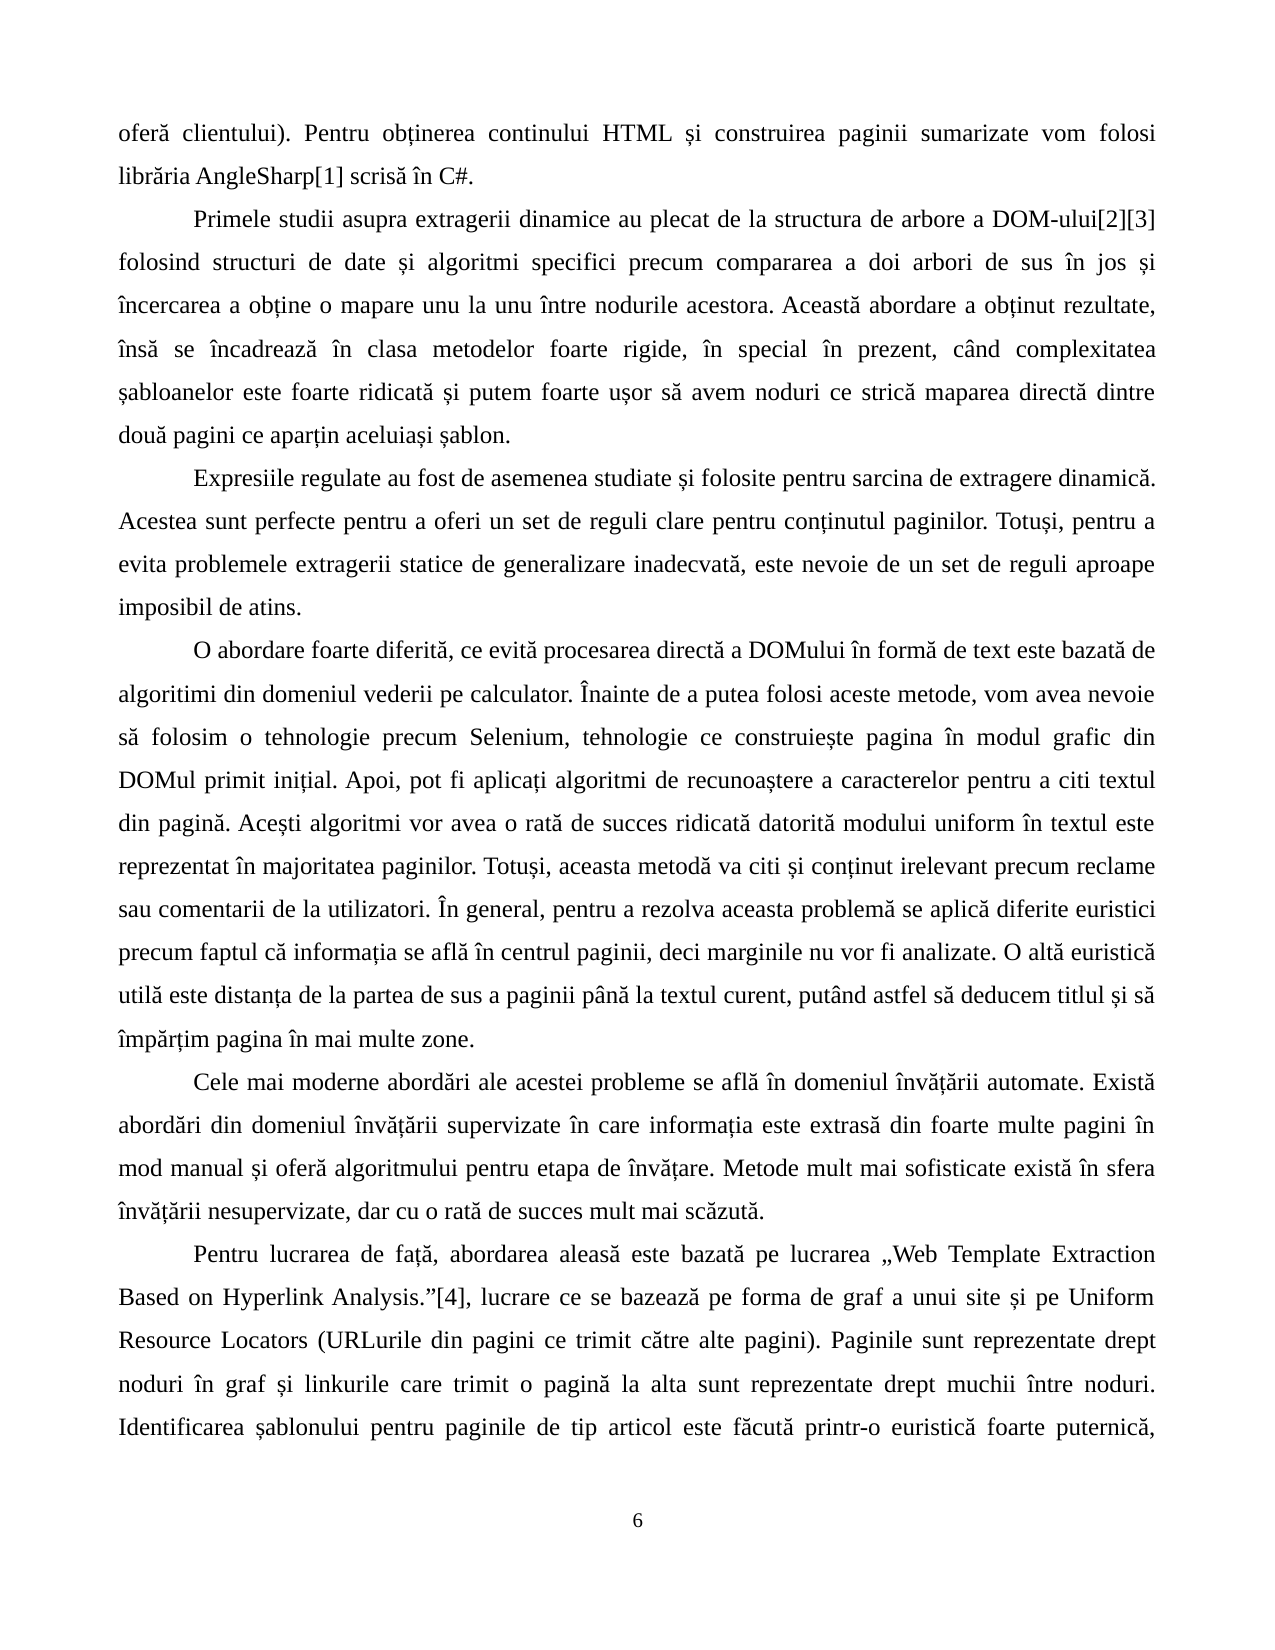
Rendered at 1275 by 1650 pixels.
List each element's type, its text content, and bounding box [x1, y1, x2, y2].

subtitle O abordare foarte diferită, ce evită procesarea directă a DOMului în formă de text este bazată de algoritimi din domeniul vederii pe calculator. Înainte de a putea folosi aceste metode, vom avea nevoie să folosim o tehnologie precum Selenium, tehnologie ce construiește pagina în modul grafic din DOMul primit inițial. Apoi, pot fi aplicați algoritmi de recunoaștere a caracterelor pentru a citi textul din pagină. Acești algoritmi vor avea o rată de succes ridicată datorită modului uniform în textul este reprezentat în majoritatea paginilor. Totuși, aceasta metodă va citi și conținut irelevant precum reclame sau comentarii de la utilizatori. În general, pentru a rezolva aceasta problemă se aplică diferite euristici precum faptul că informația se află în centrul paginii, deci marginile nu vor fi analizate. O altă euristică utilă este distanța de la partea de sus a paginii până la textul curent, putând astfel să deducem titlul și să împărțim pagina în mai multe zone. [118, 636, 1157, 1052]
subtitle Primele studii asupra extragerii dinamice au plecat de la structura de arbore a DOM-ului[2][3] folosind structuri de date și algoritmi specifici precum compararea a doi arbori de sus în jos și încercarea a obține o mapare unu la unu între nodurile acestora. Această abordare a obținut rezultate, însă se încadrează în clasa metodelor foarte rigide, în special în prezent, când complexitatea șabloanelor este foarte ridicată și putem foarte ușor să avem noduri ce strică maparea directă dintre două pagini ce aparțin aceluiași șablon. [118, 204, 1157, 449]
subtitle oferă clientului). Pentru obținerea continului HTML și construirea paginii sumarizate vom folosi librăria AngleSharp[1] scrisă în C#. [118, 118, 1157, 190]
subtitle Expresiile regulate au fost de asemenea studiate și folosite pentru sarcina de extragere dinamică. Acestea sunt perfecte pentru a oferi un set de reguli clare pentru conținutul paginilor. Totuși, pentru a evita problemele extragerii statice de generalizare inadecvată, este nevoie de un set de reguli aproape imposibil de atins. [118, 463, 1157, 621]
subtitle Cele mai moderne abordări ale acestei probleme se află în domeniul învățării automate. Există abordări din domeniul învățării supervizate în care informația este extrasă din foarte multe pagini în mod manual și oferă algoritmului pentru etapa de învățare. Metode mult mai sofisticate există în sfera învățării nesupervizate, dar cu o rată de succes mult mai scăzută. [118, 1067, 1157, 1225]
subtitle Pentru lucrarea de față, abordarea aleasă este bazată pe lucrarea „Web Template Extraction Based on Hyperlink Analysis.”[4], lucrare ce se bazează pe forma de graf a unui site și pe Uniform Resource Locators (URLurile din pagini ce trimit către alte pagini). Paginile sunt reprezentate drept noduri în graf și linkurile care trimit o pagină la alta sunt reprezentate drept muchii între noduri. Identificarea șablonului pentru paginile de tip articol este făcută printr-o euristică foarte puternică, [118, 1239, 1157, 1441]
